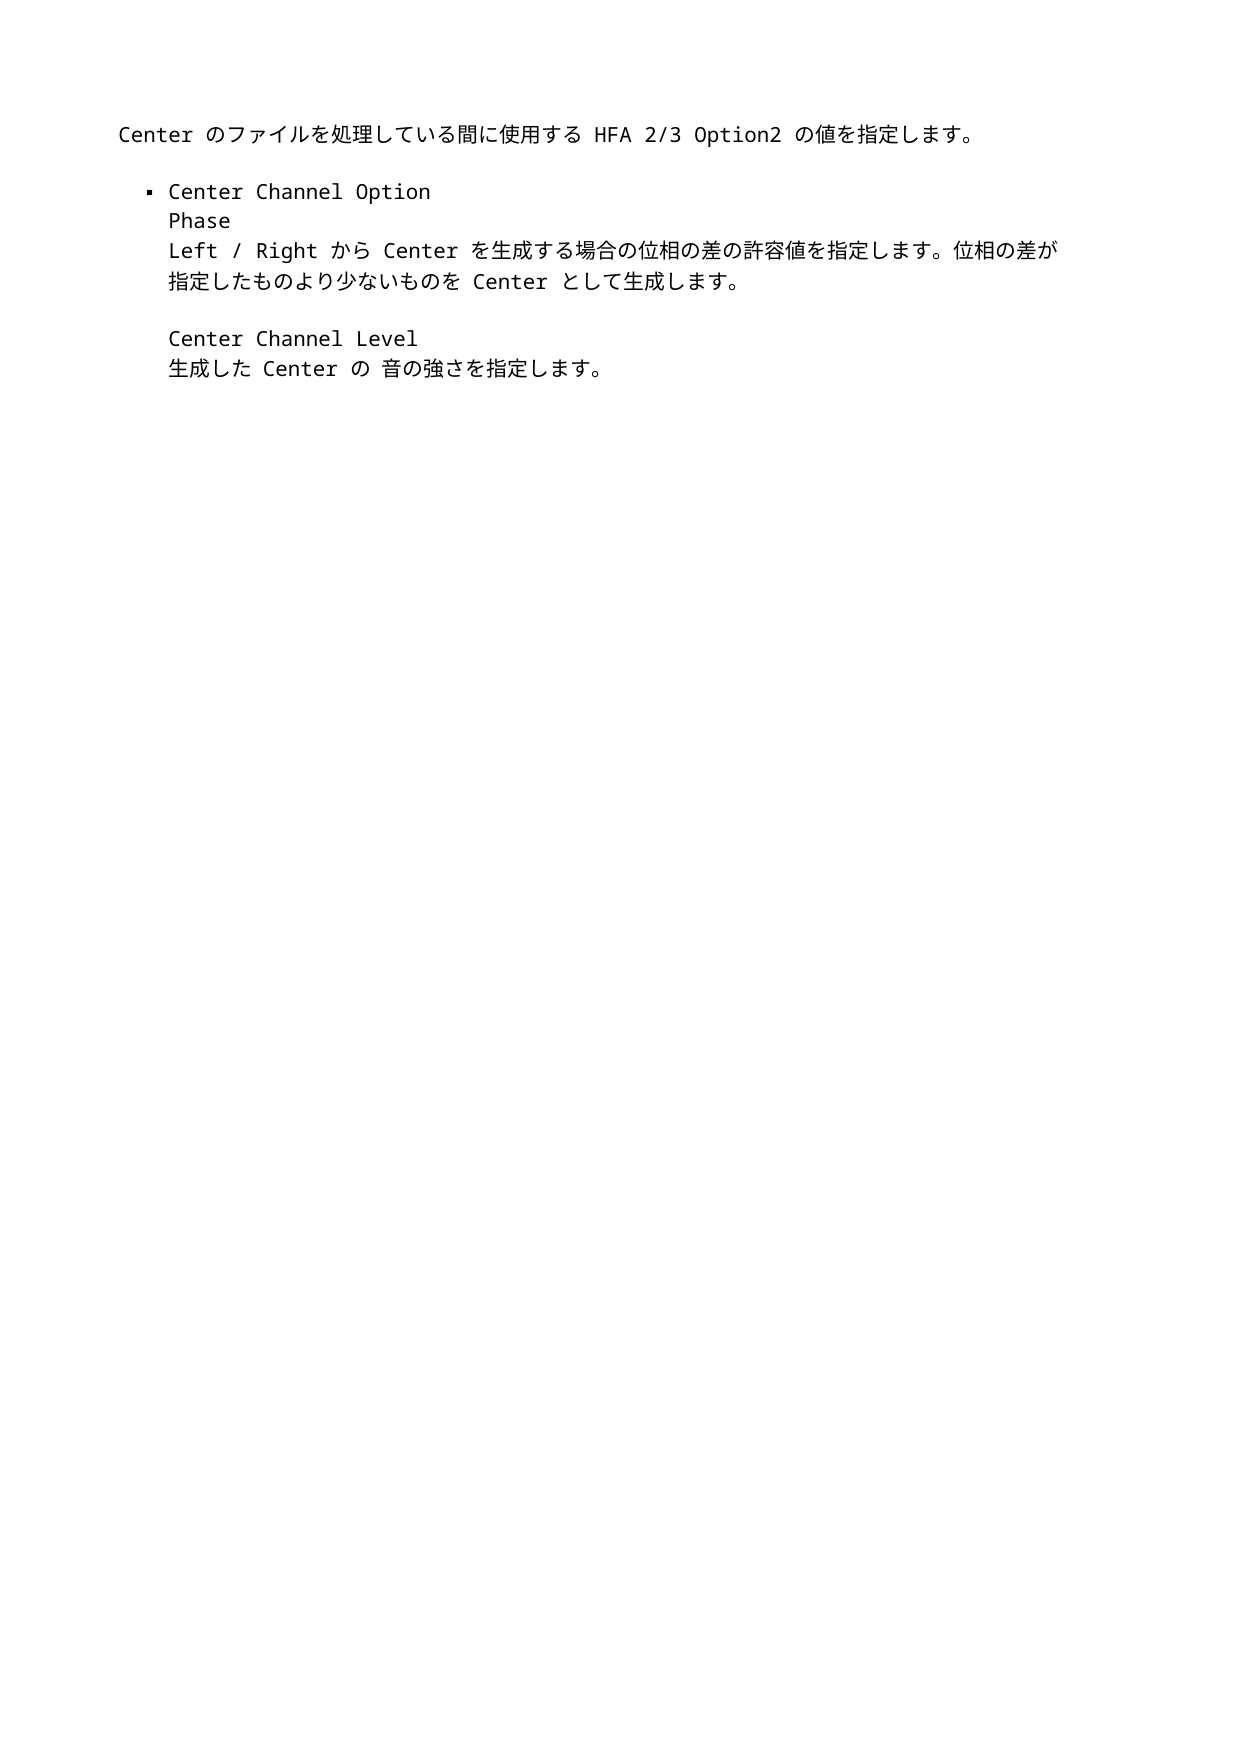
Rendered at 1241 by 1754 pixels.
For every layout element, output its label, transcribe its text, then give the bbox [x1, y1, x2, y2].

text 生成した Center の 音の強さを指定します。 [118, 352, 1122, 383]
text 指定したものより少ないものを Center として生成します。 [118, 265, 1122, 295]
text Phase [118, 206, 1122, 234]
text Center Channel Level [118, 324, 1122, 352]
text Left / Right から Center を生成する場合の位相の差の許容値を指定します。位相の差が [118, 234, 1122, 265]
text Center のファイルを処理している間に使用する HFA 2/3 Option2 の値を指定します。 ▪ Center Channel Option [118, 118, 1122, 206]
